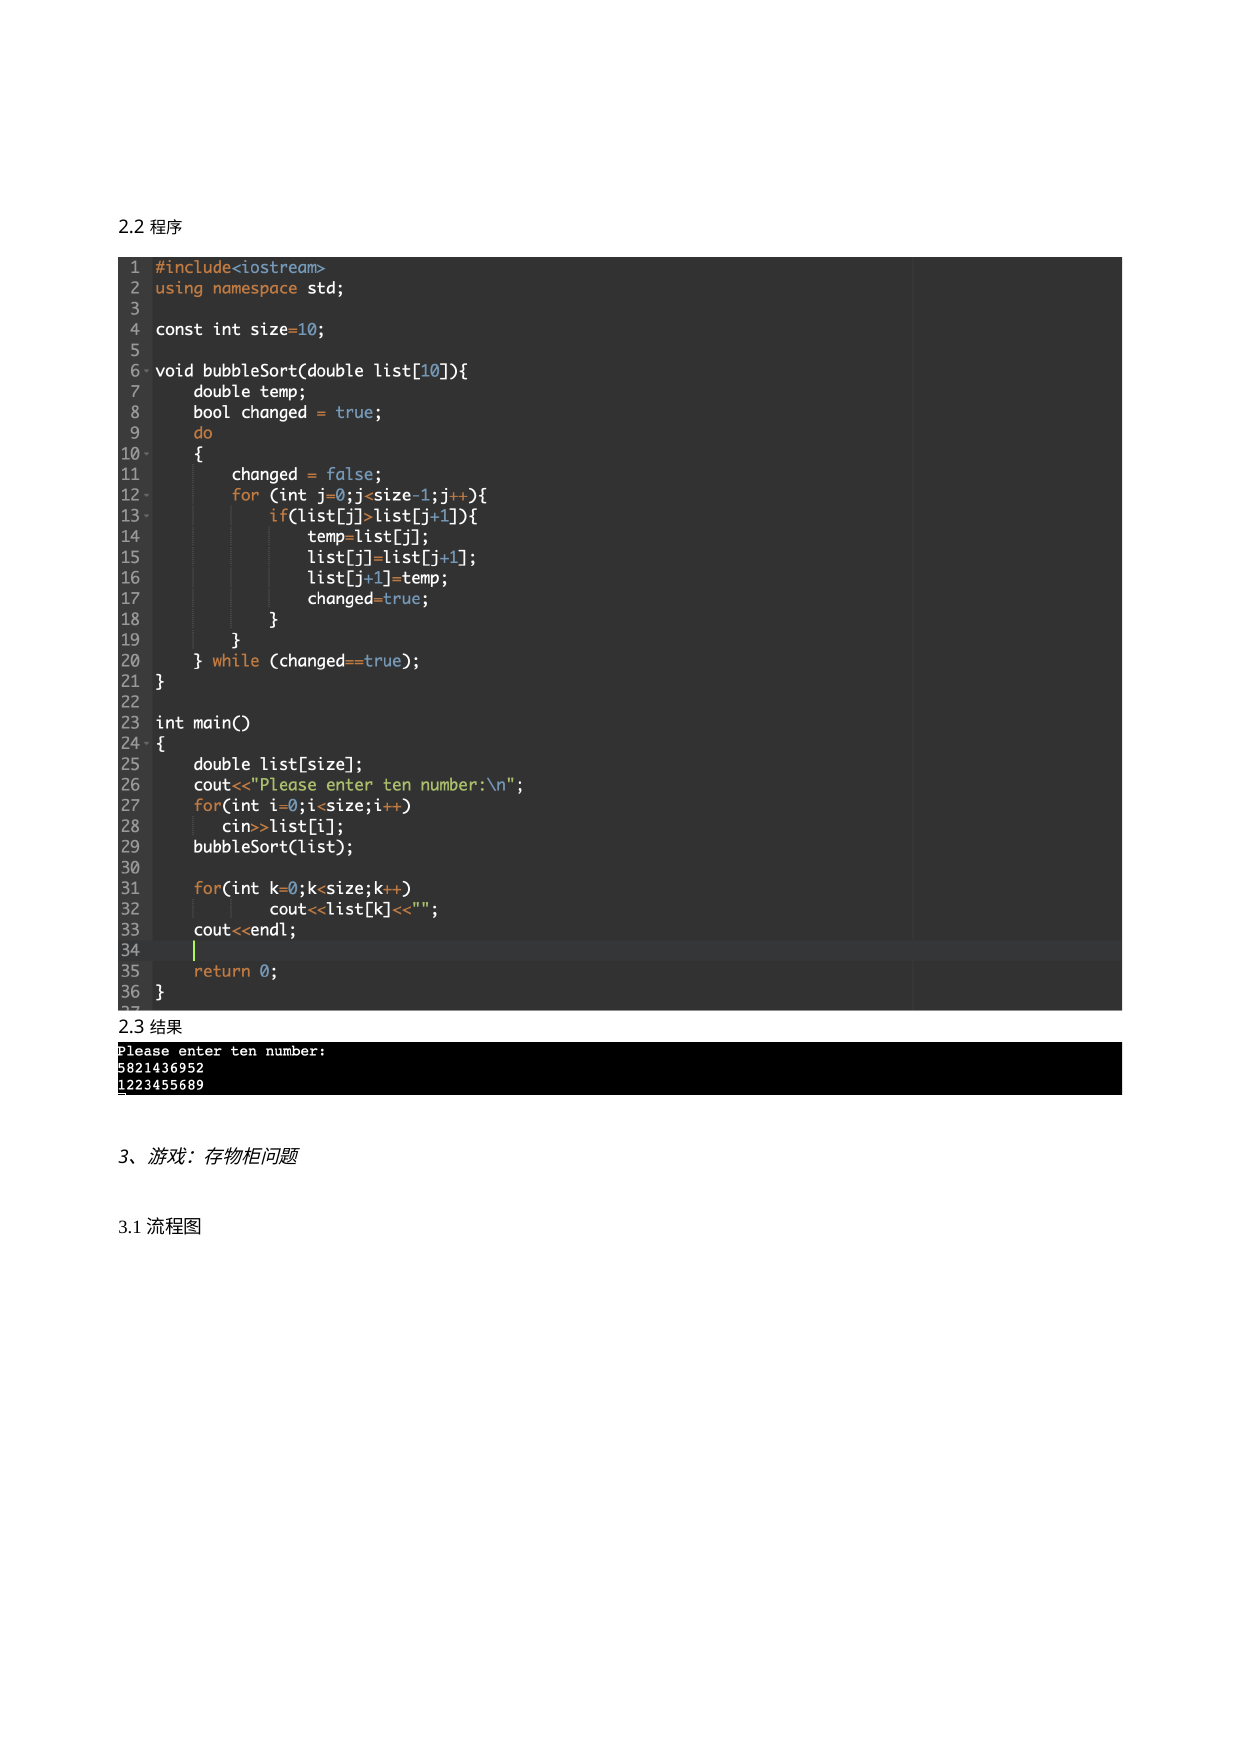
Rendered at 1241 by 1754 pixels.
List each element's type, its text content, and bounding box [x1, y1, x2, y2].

text 2.3 结果 [118, 1011, 1122, 1039]
text 2.2 程序 [118, 213, 1122, 239]
text 3、游戏：存物柜问题 [118, 1142, 1122, 1169]
picture [118, 257, 1123, 1011]
text 3.1 流程图 [118, 1206, 1122, 1239]
picture [118, 1042, 1123, 1095]
